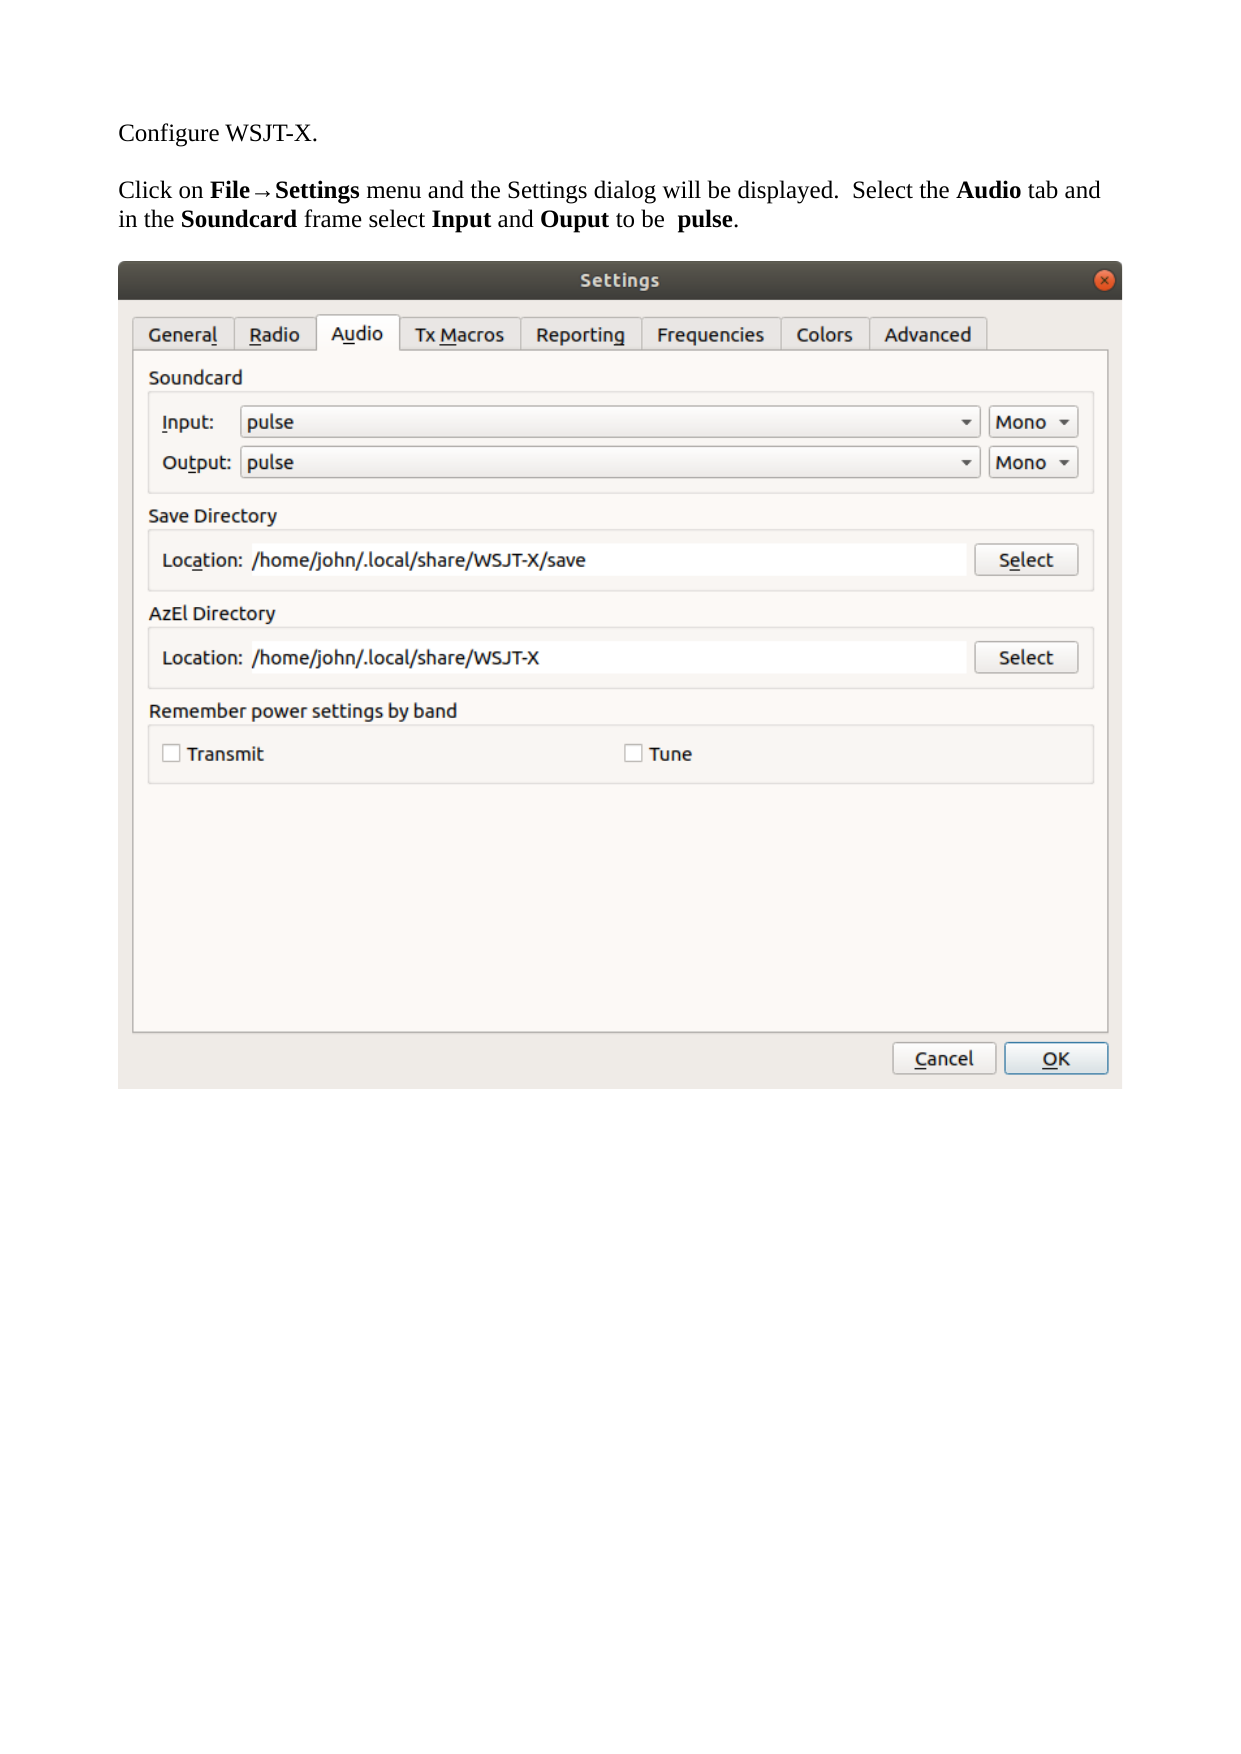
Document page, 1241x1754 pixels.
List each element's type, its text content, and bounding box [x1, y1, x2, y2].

text Click on File→Settings menu and the Settings dialog will be displayed. Select the Audio tab and in the Soundcard frame select Input and Ouput to be pulse. [118, 176, 1122, 233]
picture [118, 261, 1123, 1089]
text Configure WSJT-X. [118, 118, 1122, 147]
